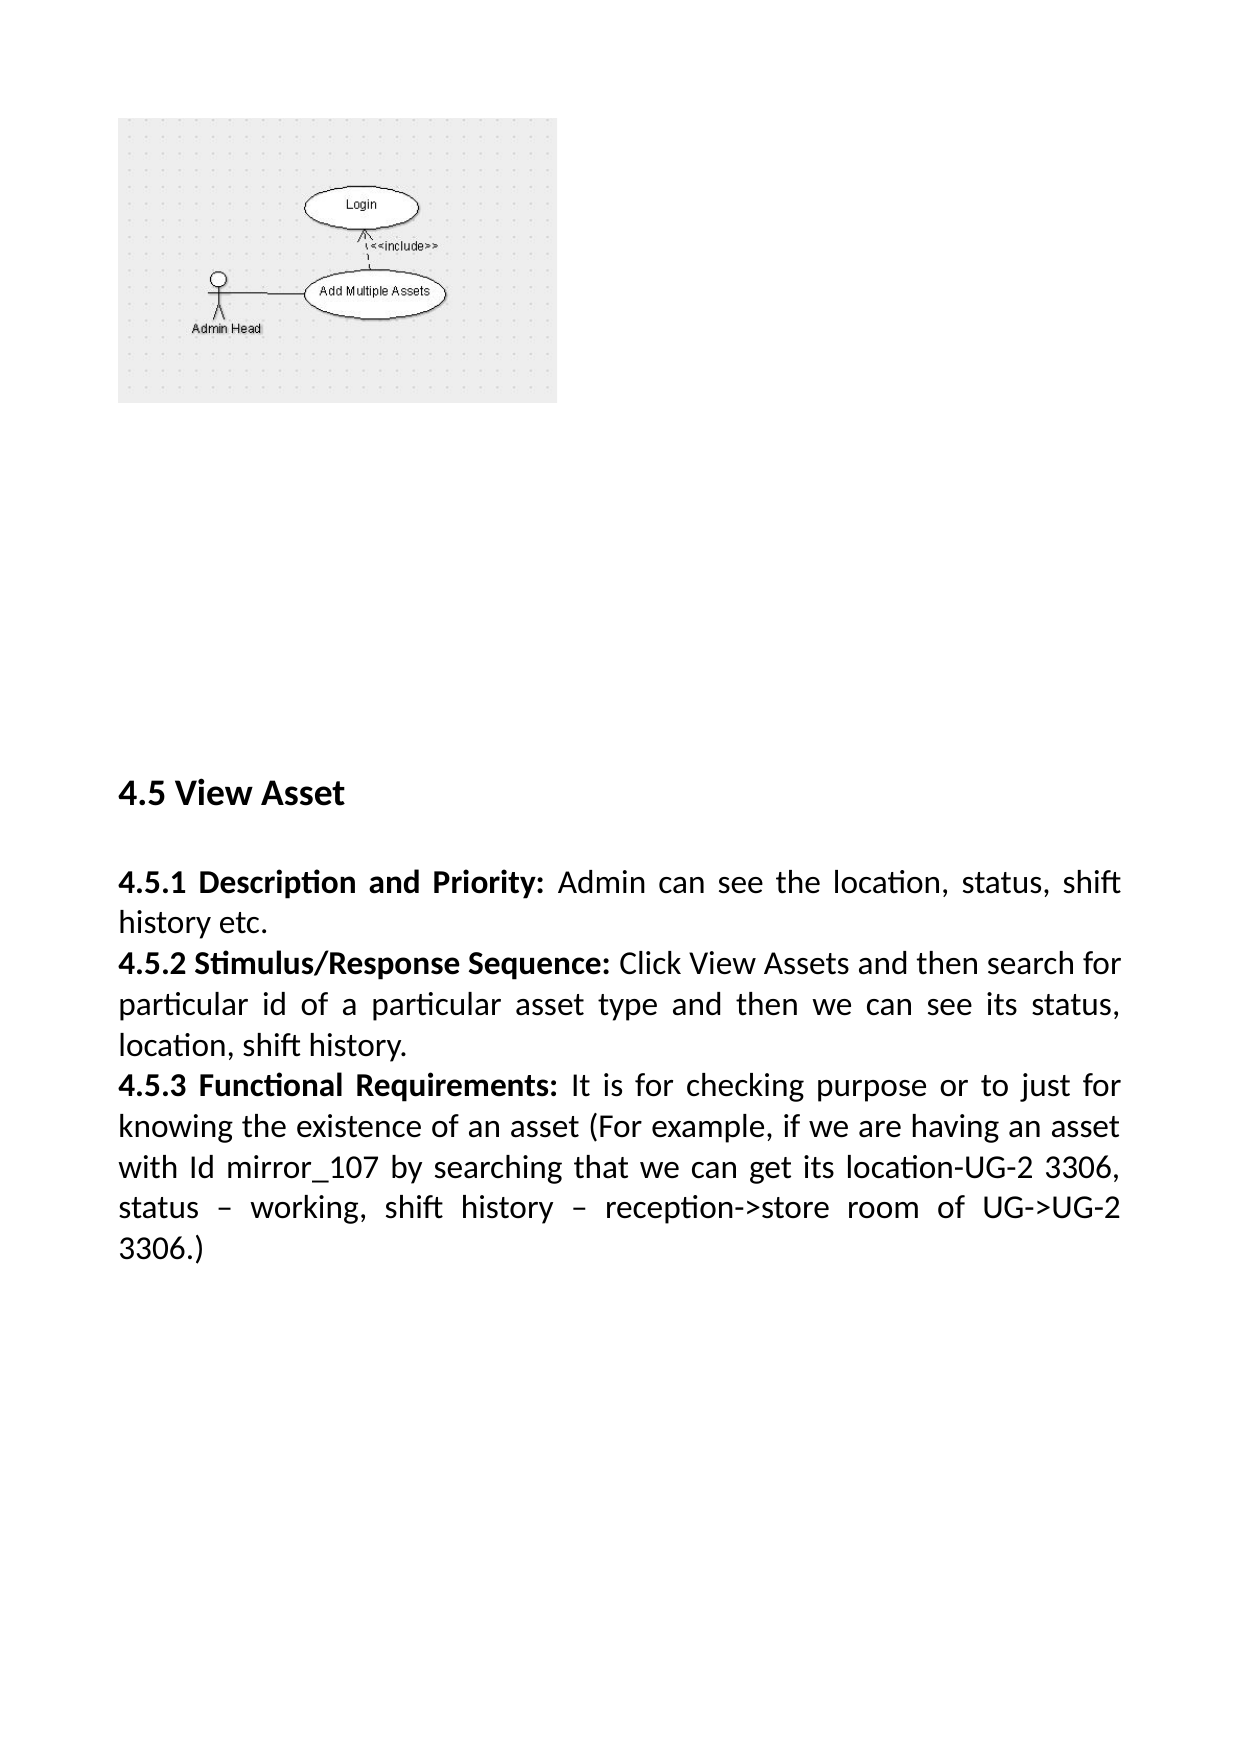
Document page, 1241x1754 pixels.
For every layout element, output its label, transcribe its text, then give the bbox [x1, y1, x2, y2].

text 4.5.1 Description and Priority: Admin can see the location, status, shift history etc. [118, 861, 1122, 942]
text 4.5.2 Stimulus/Response Sequence: Click View Assets and then search for particular id of a particular asset type and then we can see its status, location, shift history. [118, 942, 1122, 1064]
text 4.5.3 Functional Requirements: It is for checking purpose or to just for knowing the existence of an asset (For example, if we are having an asset with Id mirror_107 by searching that we can get its location-UG-2 3306, status – working, shift history – reception->store room of UG->UG-2 3306.) [118, 1064, 1122, 1268]
text 4.5 View Asset [118, 769, 1122, 815]
